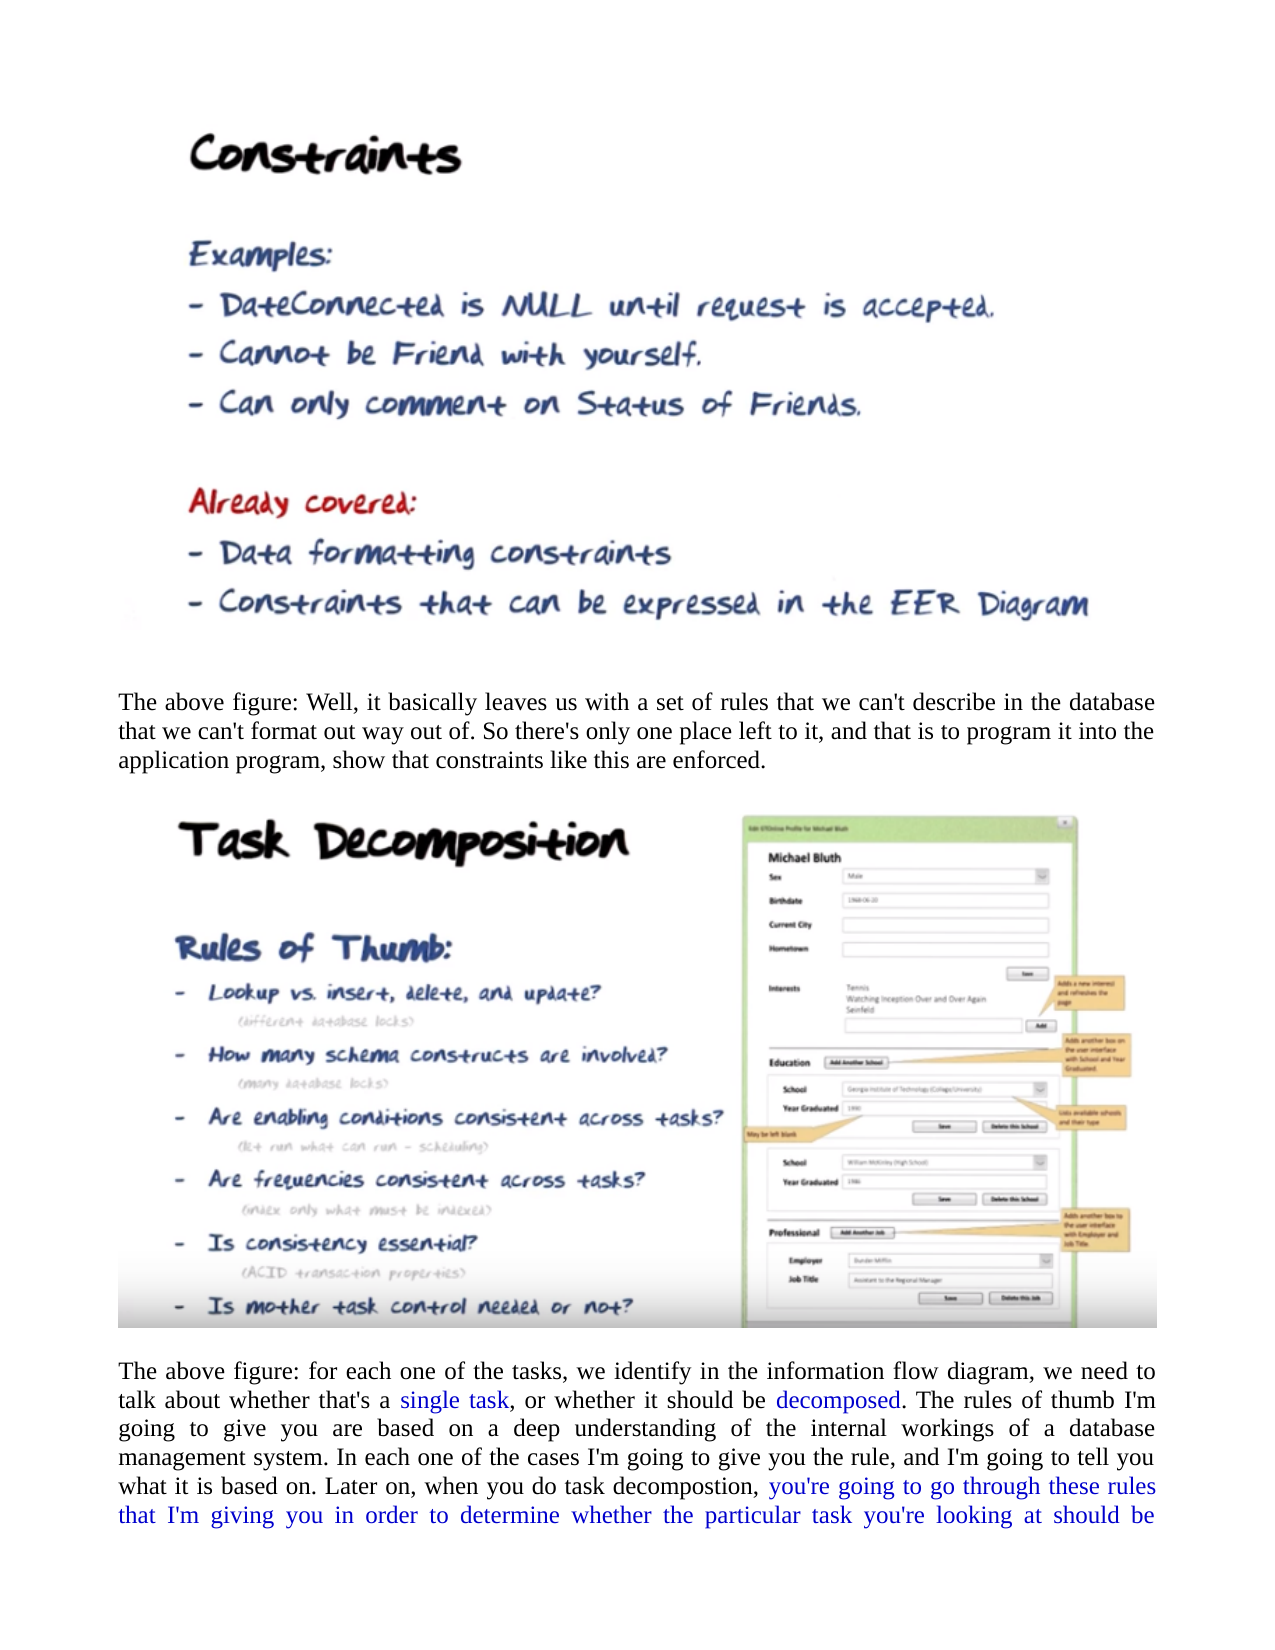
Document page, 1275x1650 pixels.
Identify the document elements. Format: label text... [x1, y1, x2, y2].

picture [118, 118, 1157, 630]
picture [118, 802, 1157, 1328]
text The above figure: Well, it basically leaves us with a set of rules that we can't describe in the database that we can't format out way out of. So there's only one place left to it, and that is to program it into the application program, show that constraints like this are enforced. [118, 687, 1157, 773]
text The above figure: for each one of the tasks, we identify in the information flow diagram, we need to talk about whether that's a single task, or whether it should be decomposed. The rules of thumb I'm going to give you are based on a deep understanding of the internal workings of a database management system. In each one of the cases I'm going to give you the rule, and I'm going to tell you what it is based on. Later on, when you do task decompostion, you're going to go through these rules that I'm giving you in order to determine whether the particular task you're looking at should be [118, 1356, 1157, 1528]
